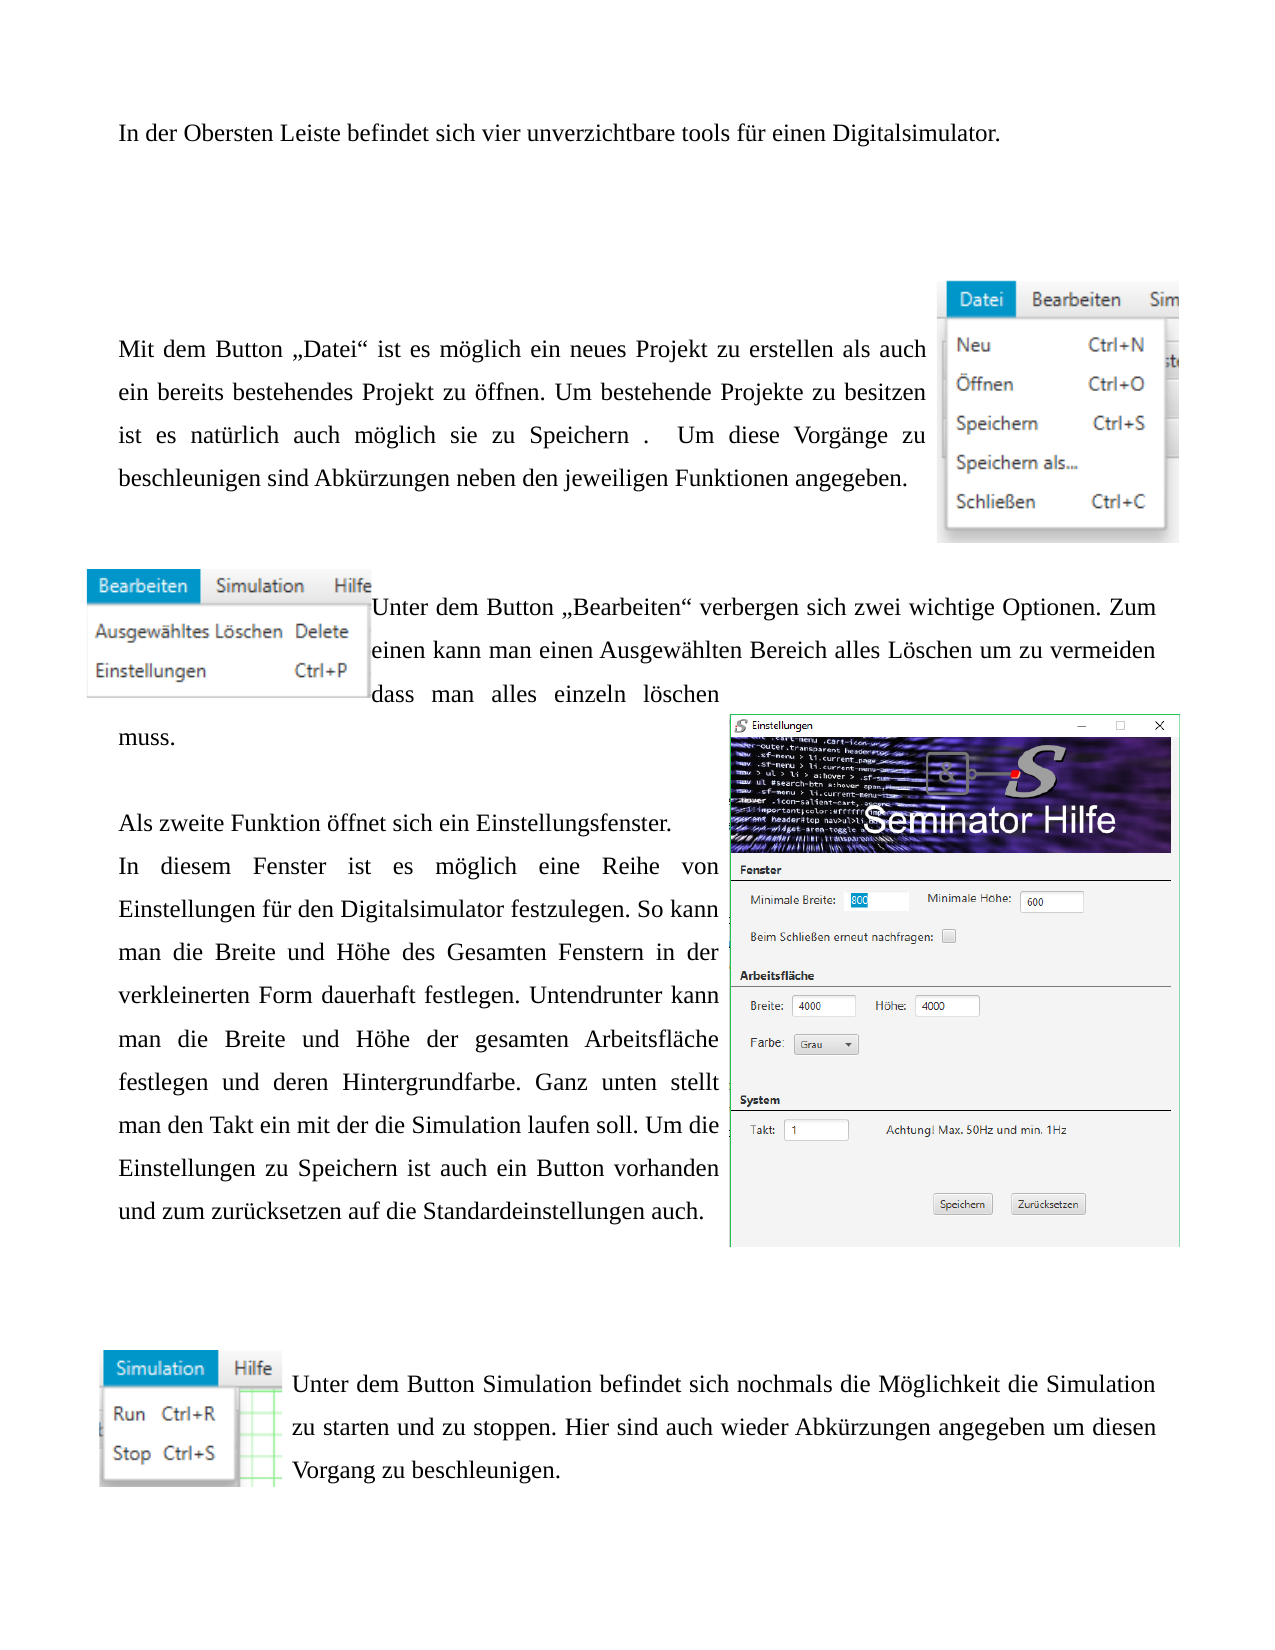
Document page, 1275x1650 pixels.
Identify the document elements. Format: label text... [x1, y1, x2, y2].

picture [729, 714, 1180, 1247]
picture [168, 583, 176, 592]
picture [164, 1366, 171, 1375]
picture [179, 583, 187, 592]
text Unter dem Button Simulation befindet sich nochmals die Möglichkeit die Simulation zu starten und zu stoppen. Hier sind auch wieder Abkürzungen angegeben um diesen Vorgang zu beschleunigen. [283, 1369, 1157, 1484]
picture [118, 1361, 161, 1375]
text In diesem Fenster ist es möglich eine Reihe von Einstellungen für den Digitalsimulator festzulegen. So kann man die Breite und Höhe des Gesamten Fenstern in der verkleinerten Form dauerhaft festlegen. Untendrunter kann man die Breite und Höhe der gesamten Arbeitsfläche festlegen und deren Hintergrundfarbe. Ganz unten stellt man den Takt ein mit der die Simulation laufen soll. Um die Einstellungen zu Speichern ist auch ein Button vorhanden und zum zurücksetzen auf die Standardeinstellungen auch. [118, 851, 729, 1225]
picture [936, 275, 1179, 543]
picture [86, 569, 372, 698]
picture [121, 579, 159, 592]
text Als zweite Funktion öffnet sich ein Einstellungsfenster. [118, 808, 729, 837]
text In der Obersten Leiste befindet sich vier unverzichtbare tools für einen Digitalsimulator. [118, 118, 1157, 147]
text Unter dem Button „Bearbeiten“ verbergen sich zwei wichtige Optionen. Zum einen kann man einen Ausgewählten Bereich alles Löschen um zu vermeiden dass man alles einzeln löschen muss. [118, 592, 1157, 751]
picture [99, 1350, 283, 1487]
picture [162, 580, 167, 592]
picture [100, 578, 118, 592]
picture [173, 1366, 204, 1375]
text Mit dem Button „Datei“ ist es möglich ein neues Projekt zu erstellen als auch ein bereits bestehendes Projekt zu öffnen. Um bestehende Projekte zu besitzen ist es natürlich auch möglich sie zu Speichern . Um diese Vorgänge zu beschleunigen sind Abkürzungen neben den jeweiligen Funktionen angegeben. [118, 334, 936, 492]
